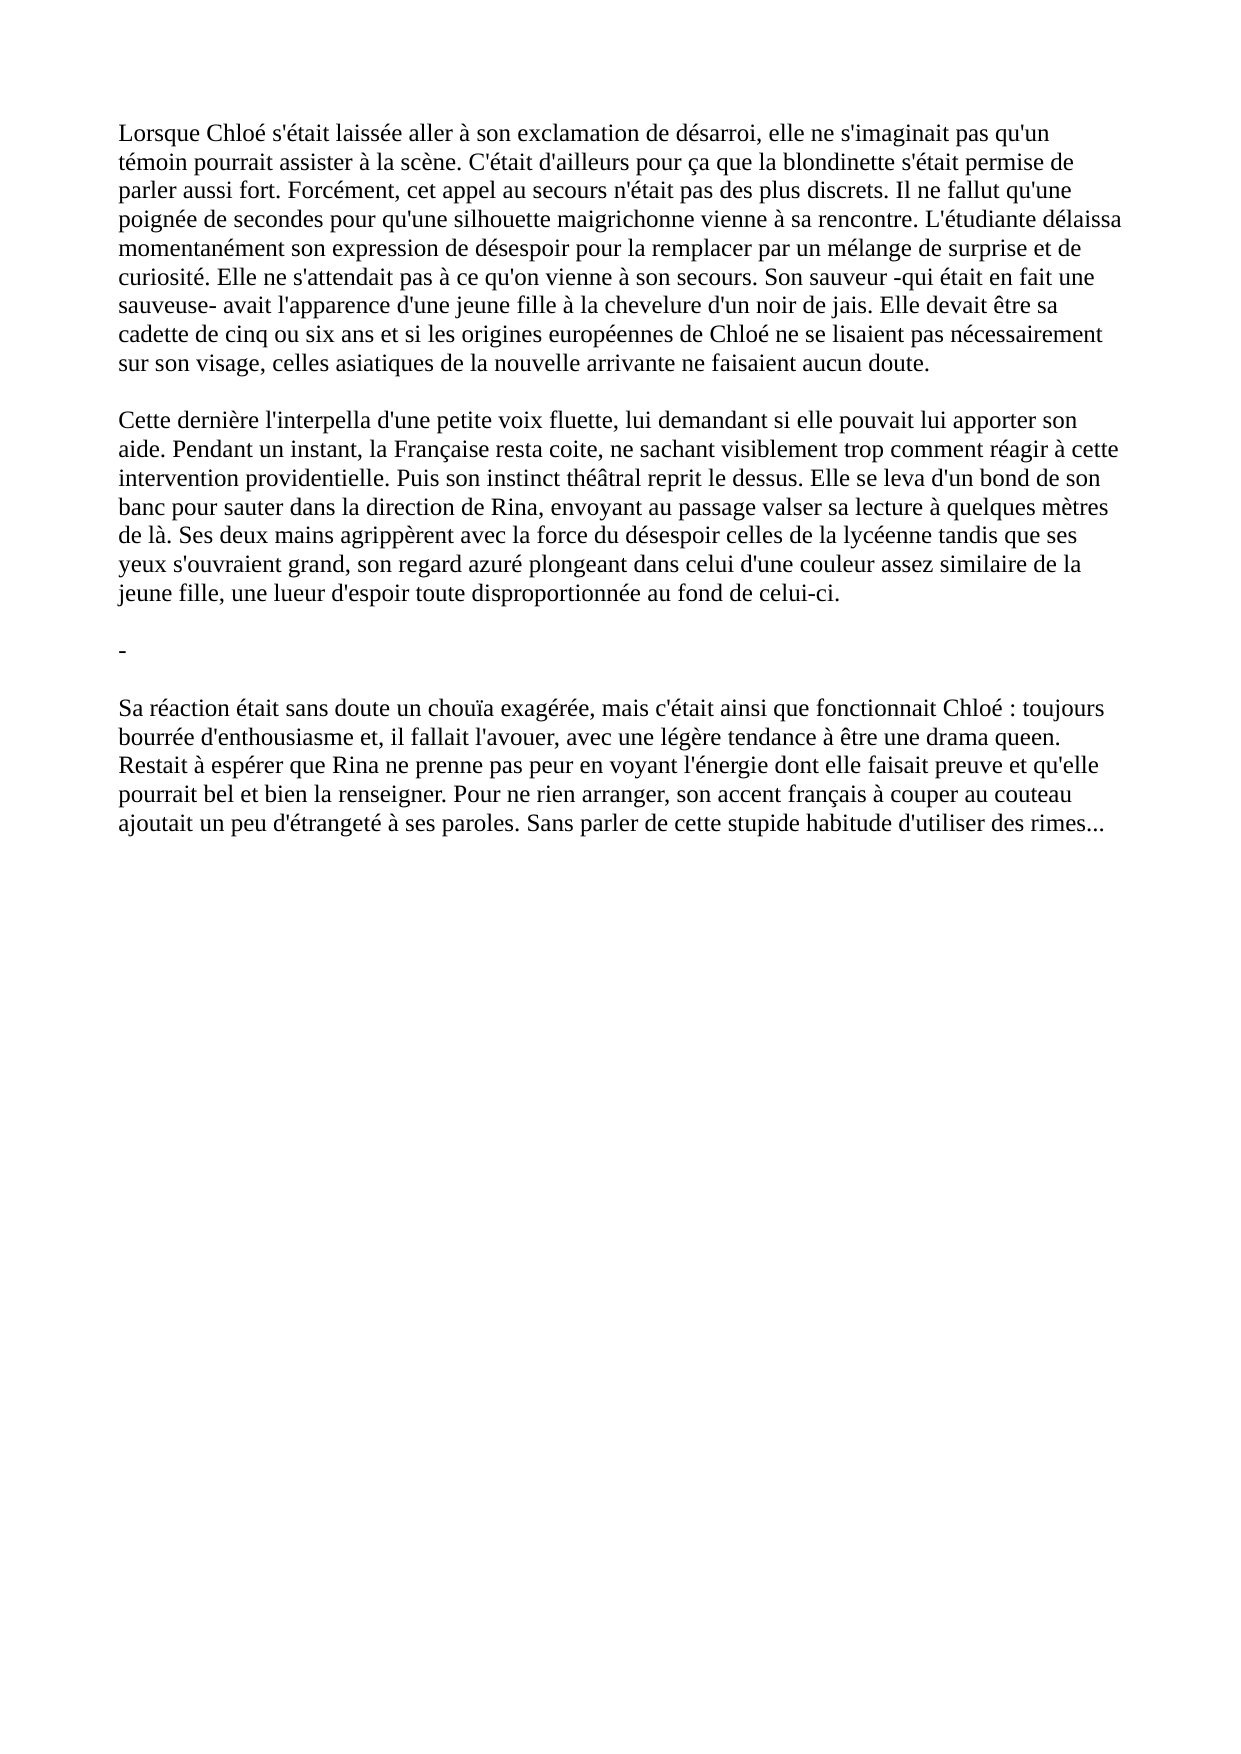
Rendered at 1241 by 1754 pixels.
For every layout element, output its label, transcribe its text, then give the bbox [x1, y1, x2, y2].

text - [118, 636, 1122, 664]
text Lorsque Chloé s'était laissée aller à son exclamation de désarroi, elle ne s'imaginait pas qu'un témoin pourrait assister à la scène. C'était d'ailleurs pour ça que la blondinette s'était permise de parler aussi fort. Forcément, cet appel au secours n'était pas des plus discrets. Il ne fallut qu'une poignée de secondes pour qu'une silhouette maigrichonne vienne à sa rencontre. L'étudiante délaissa momentanément son expression de désespoir pour la remplacer par un mélange de surprise et de curiosité. Elle ne s'attendait pas à ce qu'on vienne à son secours. Son sauveur -qui était en fait une sauveuse- avait l'apparence d'une jeune fille à la chevelure d'un noir de jais. Elle devait être sa cadette de cinq ou six ans et si les origines européennes de Chloé ne se lisaient pas nécessairement sur son visage, celles asiatiques de la nouvelle arrivante ne faisaient aucun doute. [118, 118, 1122, 377]
text Cette dernière l'interpella d'une petite voix fluette, lui demandant si elle pouvait lui apporter son aide. Pendant un instant, la Française resta coite, ne sachant visiblement trop comment réagir à cette intervention providentielle. Puis son instinct théâtral reprit le dessus. Elle se leva d'un bond de son banc pour sauter dans la direction de Rina, envoyant au passage valser sa lecture à quelques mètres de là. Ses deux mains agrippèrent avec la force du désespoir celles de la lycéenne tandis que ses yeux s'ouvraient grand, son regard azuré plongeant dans celui d'une couleur assez similaire de la jeune fille, une lueur d'espoir toute disproportionnée au fond de celui-ci. [118, 406, 1122, 607]
text Sa réaction était sans doute un chouïa exagérée, mais c'était ainsi que fonctionnait Chloé : toujours bourrée d'enthousiasme et, il fallait l'avouer, avec une légère tendance à être une drama queen. Restait à espérer que Rina ne prenne pas peur en voyant l'énergie dont elle faisait preuve et qu'elle pourrait bel et bien la renseigner. Pour ne rien arranger, son accent français à couper au couteau ajoutait un peu d'étrangeté à ses paroles. Sans parler de cette stupide habitude d'utiliser des rimes... [118, 693, 1122, 837]
